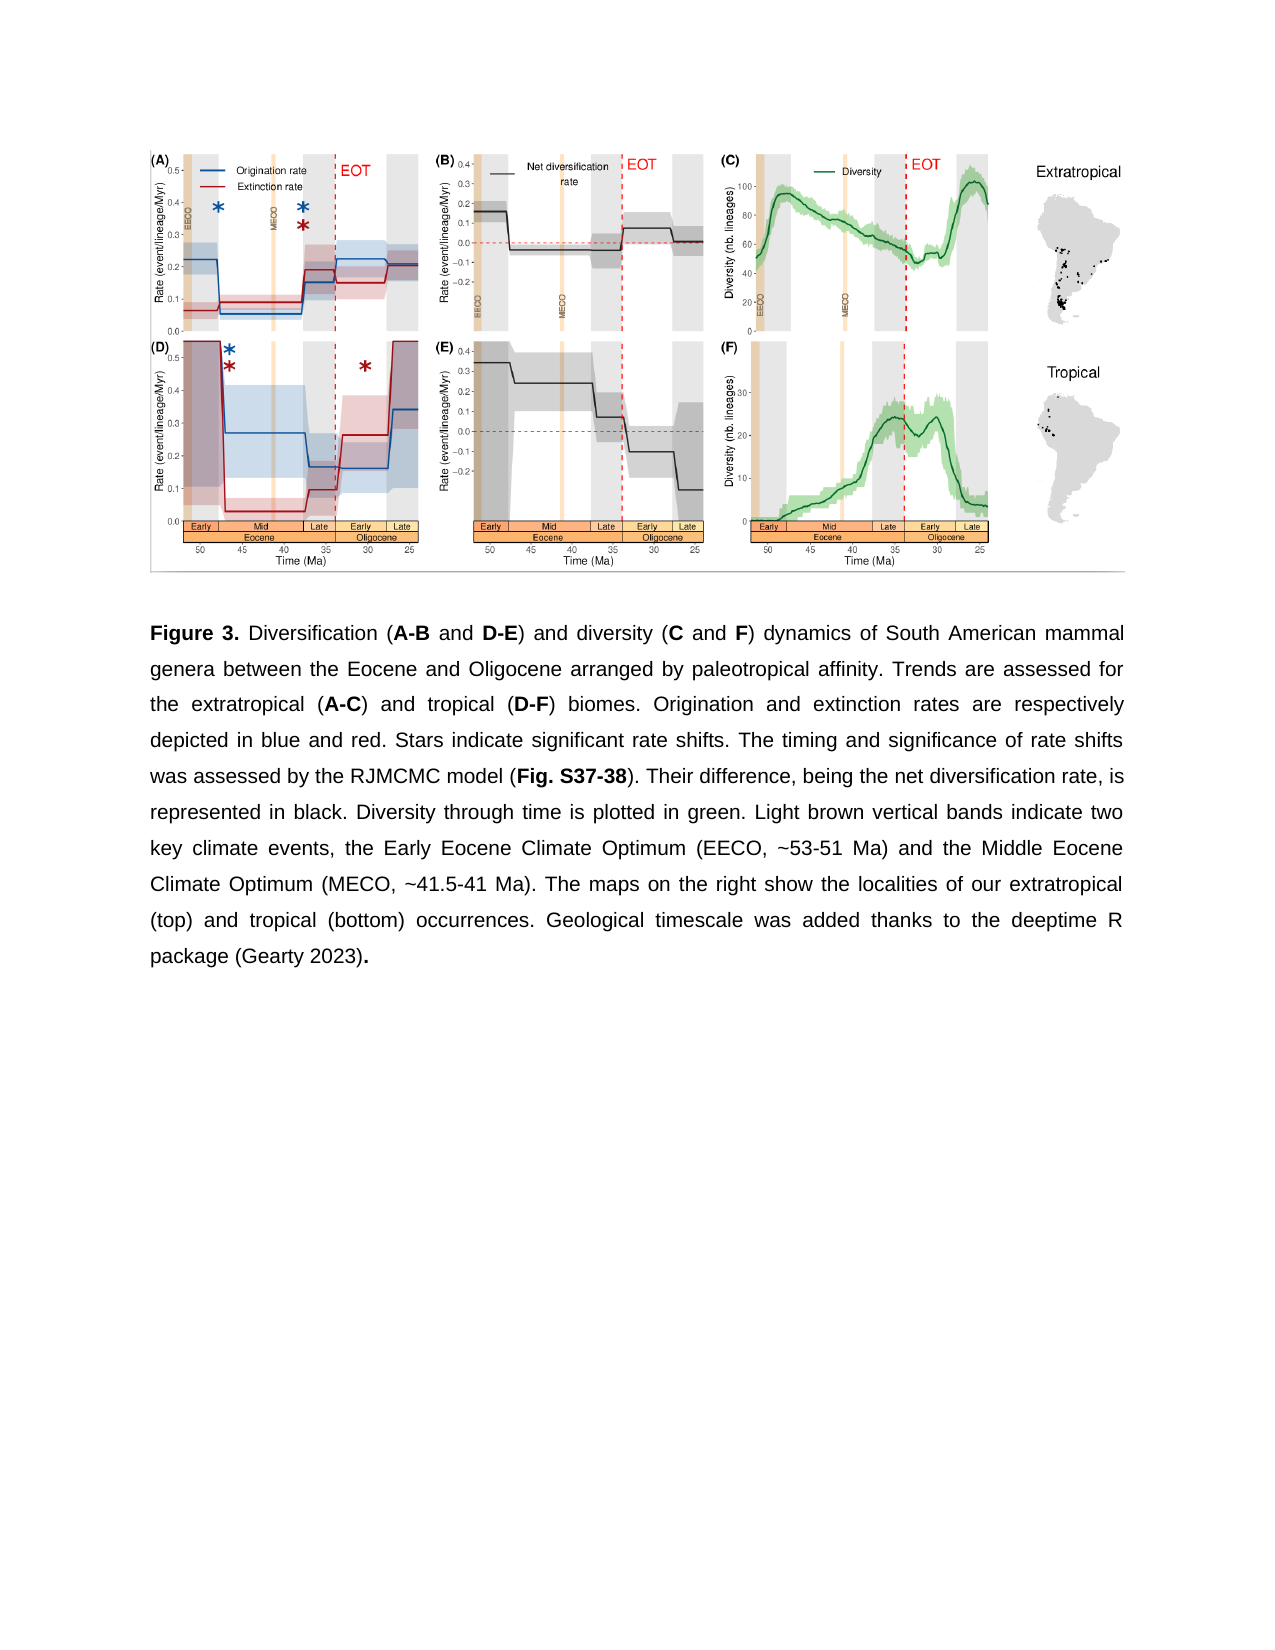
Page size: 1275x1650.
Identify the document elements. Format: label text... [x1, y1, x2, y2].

text Figure 3. Diversification (A-B and D-E) and diversity (C and F) dynamics of South American mammal genera between the Eocene and Oligocene arranged by paleotropical affinity. Trends are assessed for the extratropical (A-C) and tropical (D-F) biomes. Origination and extinction rates are respectively depicted in blue and red. Stars indicate significant rate shifts. The timing and significance of rate shifts was assessed by the RJMCMC model (Fig. S37-38). Their difference, being the net diversification rate, is represented in black. Diversity through time is plotted in green. Light brown vertical bands indicate two key climate events, the Early Eocene Climate Optimum (EECO, ~53-51 Ma) and the Middle Eocene Climate Optimum (MECO, ~41.5-41 Ma). The maps on the right show the localities of our extratropical (top) and tropical (bottom) occurrences. Geological timescale was added thanks to the deeptime R package (Gearty 2023). [150, 620, 1125, 968]
picture [150, 150, 1125, 573]
